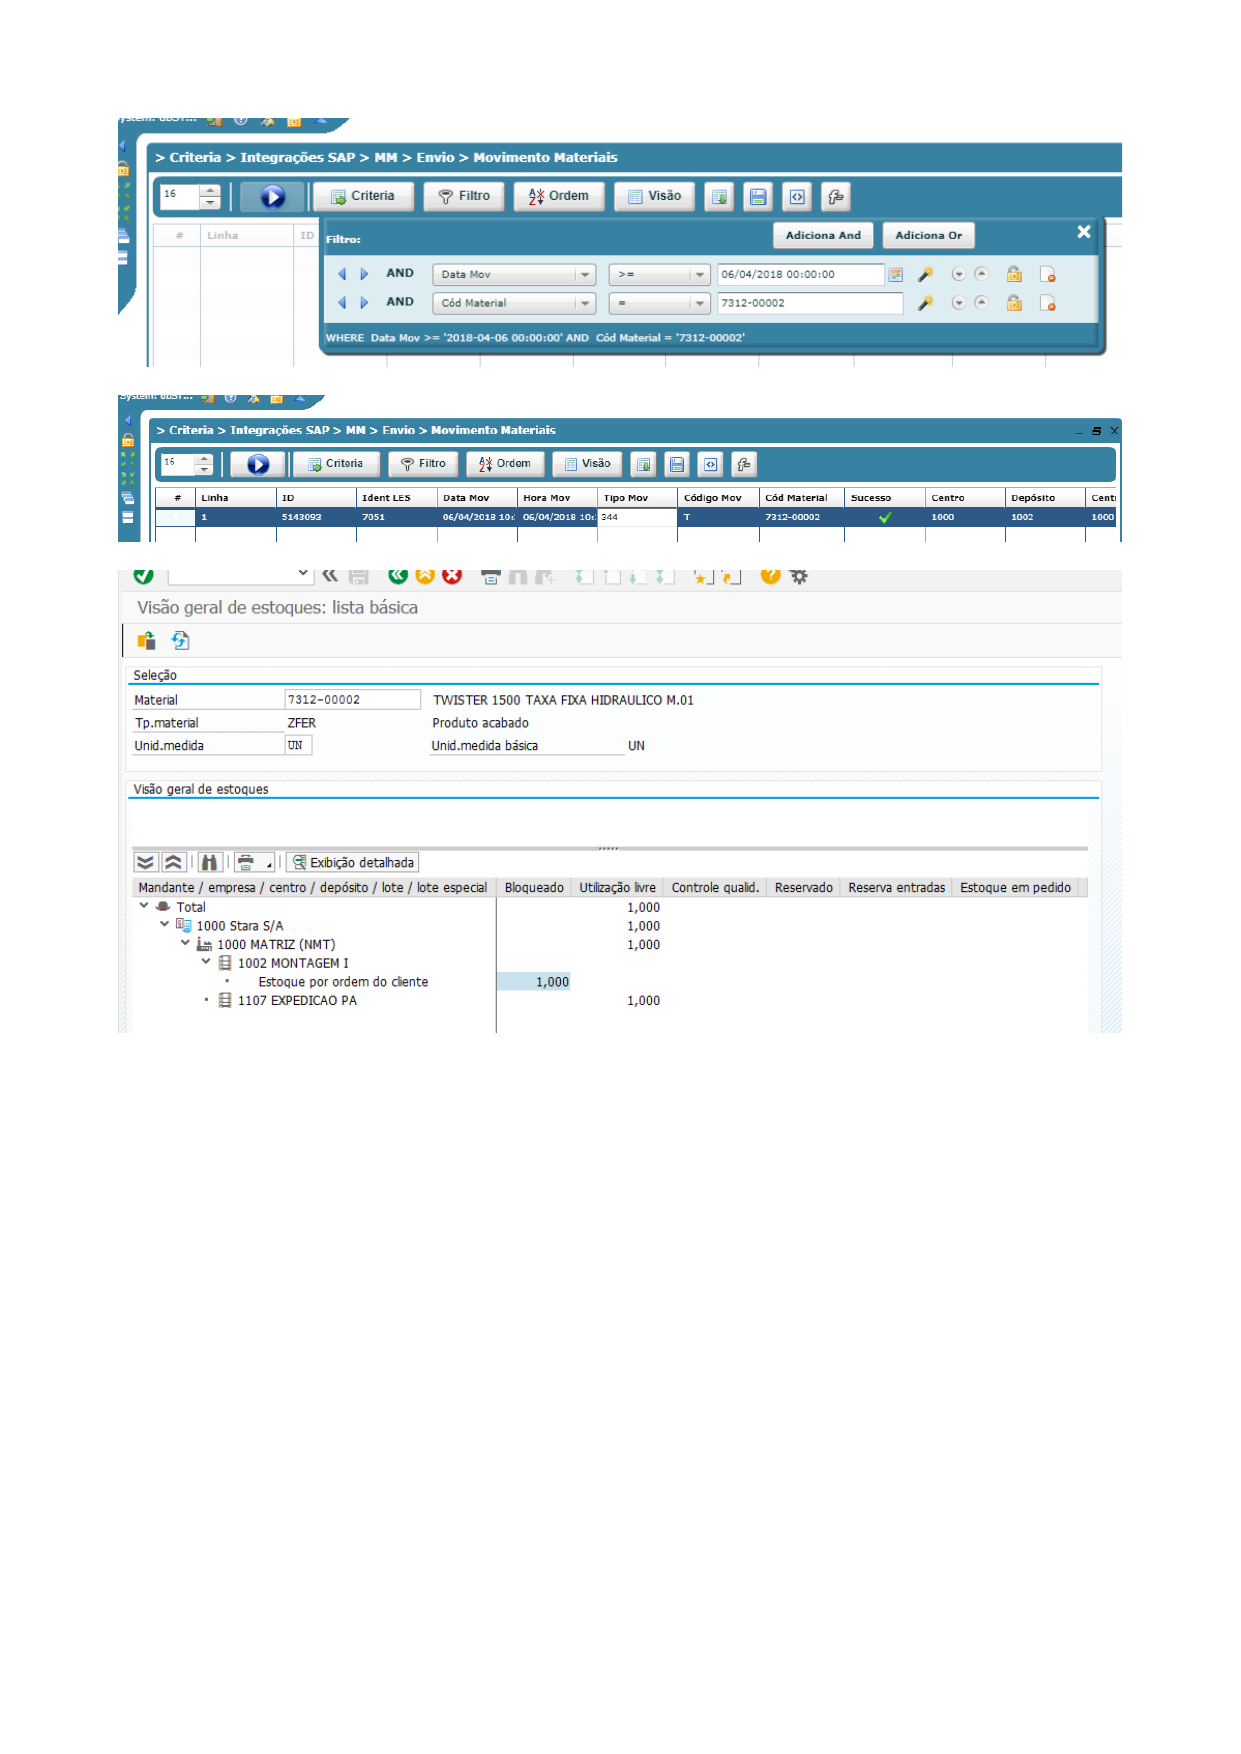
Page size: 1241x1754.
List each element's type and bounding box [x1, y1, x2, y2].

picture [118, 570, 1123, 1033]
picture [118, 395, 1123, 542]
picture [118, 118, 1123, 367]
